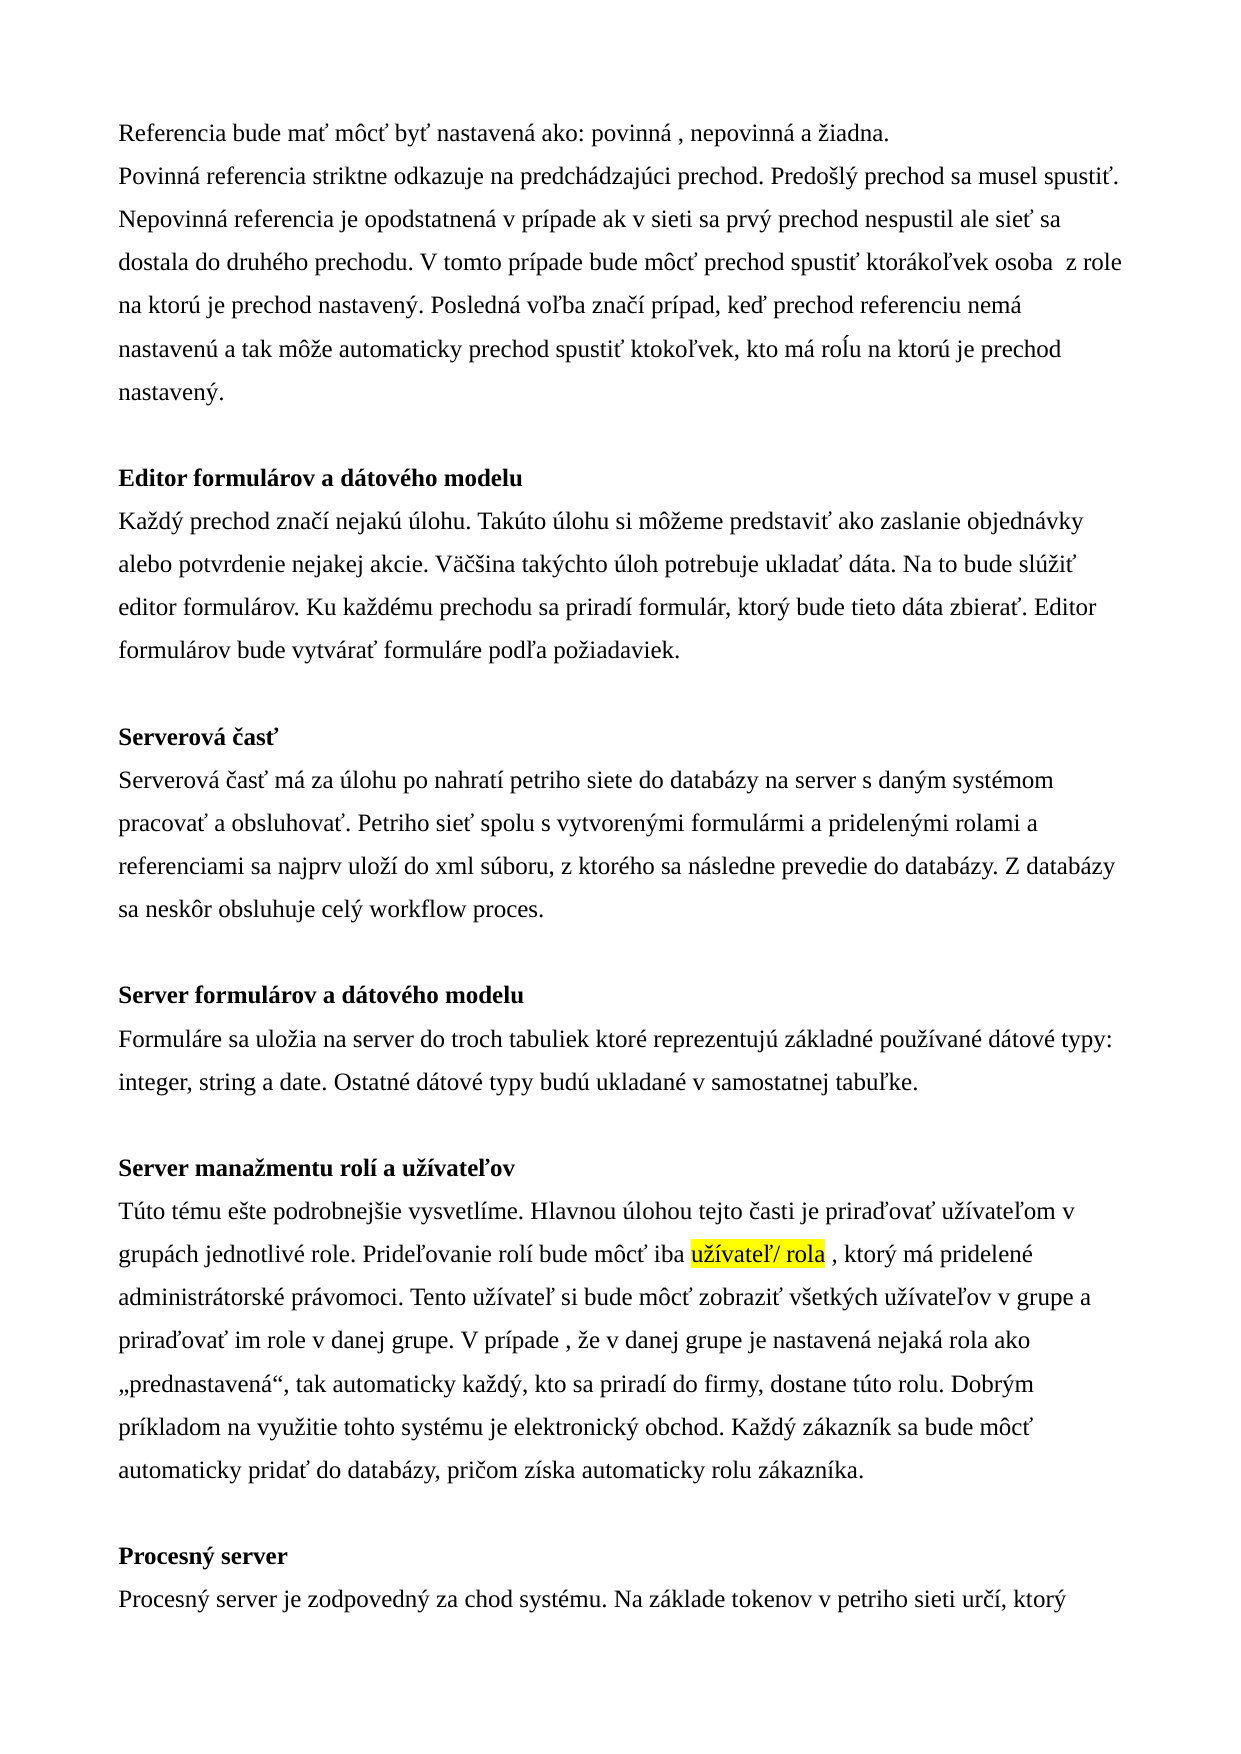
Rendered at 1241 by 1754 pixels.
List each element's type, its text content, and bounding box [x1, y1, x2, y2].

text Editor formulárov a dátového modelu [118, 463, 1122, 492]
text Formuláre sa uložia na server do troch tabuliek ktoré reprezentujú základné používané dátové typy: integer, string a date. Ostatné dátové typy budú ukladané v samostatnej tabuľke. [118, 1024, 1122, 1096]
text Referencia bude mať môcť byť nastavená ako: povinná , nepovinná a žiadna. [118, 118, 1122, 147]
text Serverová časť má za úlohu po nahratí petriho siete do databázy na server s daným systémom pracovať a obsluhovať. Petriho sieť spolu s vytvorenými formulármi a pridelenými rolami a referenciami sa najprv uloží do xml súboru, z ktorého sa následne prevedie do databázy. Z databázy sa neskôr obsluhuje celý workflow proces. [118, 765, 1122, 923]
text Povinná referencia striktne odkazuje na predchádzajúci prechod. Predošlý prechod sa musel spustiť. Nepovinná referencia je opodstatnená v prípade ak v sieti sa prvý prechod nespustil ale sieť sa dostala do druhého prechodu. V tomto prípade bude môcť prechod spustiť ktorákoľvek osoba z role na ktorú je prechod nastavený. Posledná voľba značí prípad, keď prechod referenciu nemá nastavenú a tak môže automaticky prechod spustiť ktokoľvek, kto má roĺu na ktorú je prechod nastavený. [118, 161, 1122, 406]
text Server formulárov a dátového modelu [118, 981, 1122, 1009]
text Procesný server [118, 1541, 1122, 1570]
text Túto tému ešte podrobnejšie vysvetlíme. Hlavnou úlohou tejto časti je priraďovať užívateľom v grupách jednotlivé role. Prideľovanie rolí bude môcť iba užívateľ/ rola , ktorý má pridelené administrátorské právomoci. Tento užívateľ si bude môcť zobraziť všetkých užívateľov v grupe a priraďovať im role v danej grupe. V prípade , že v danej grupe je nastavená nejaká rola ako „prednastavená“, tak automaticky každý, kto sa priradí do firmy, dostane túto rolu. Dobrým príkladom na využitie tohto systému je elektronický obchod. Každý zákazník sa bude môcť automaticky pridať do databázy, pričom získa automaticky rolu zákazníka. [118, 1196, 1122, 1484]
text Serverová časť [118, 722, 1122, 751]
text Každý prechod značí nejakú úlohu. Takúto úlohu si môžeme predstaviť ako zaslanie objednávky alebo potvrdenie nejakej akcie. Väčšina takýchto úloh potrebuje ukladať dáta. Na to bude slúžiť editor formulárov. Ku každému prechodu sa priradí formulár, ktorý bude tieto dáta zbierať. Editor formulárov bude vytvárať formuláre podľa požiadaviek. [118, 506, 1122, 664]
text Server manažmentu rolí a užívateľov [118, 1153, 1122, 1182]
text Procesný server je zodpovedný za chod systému. Na základe tokenov v petriho sieti určí, ktorý [118, 1584, 1122, 1613]
